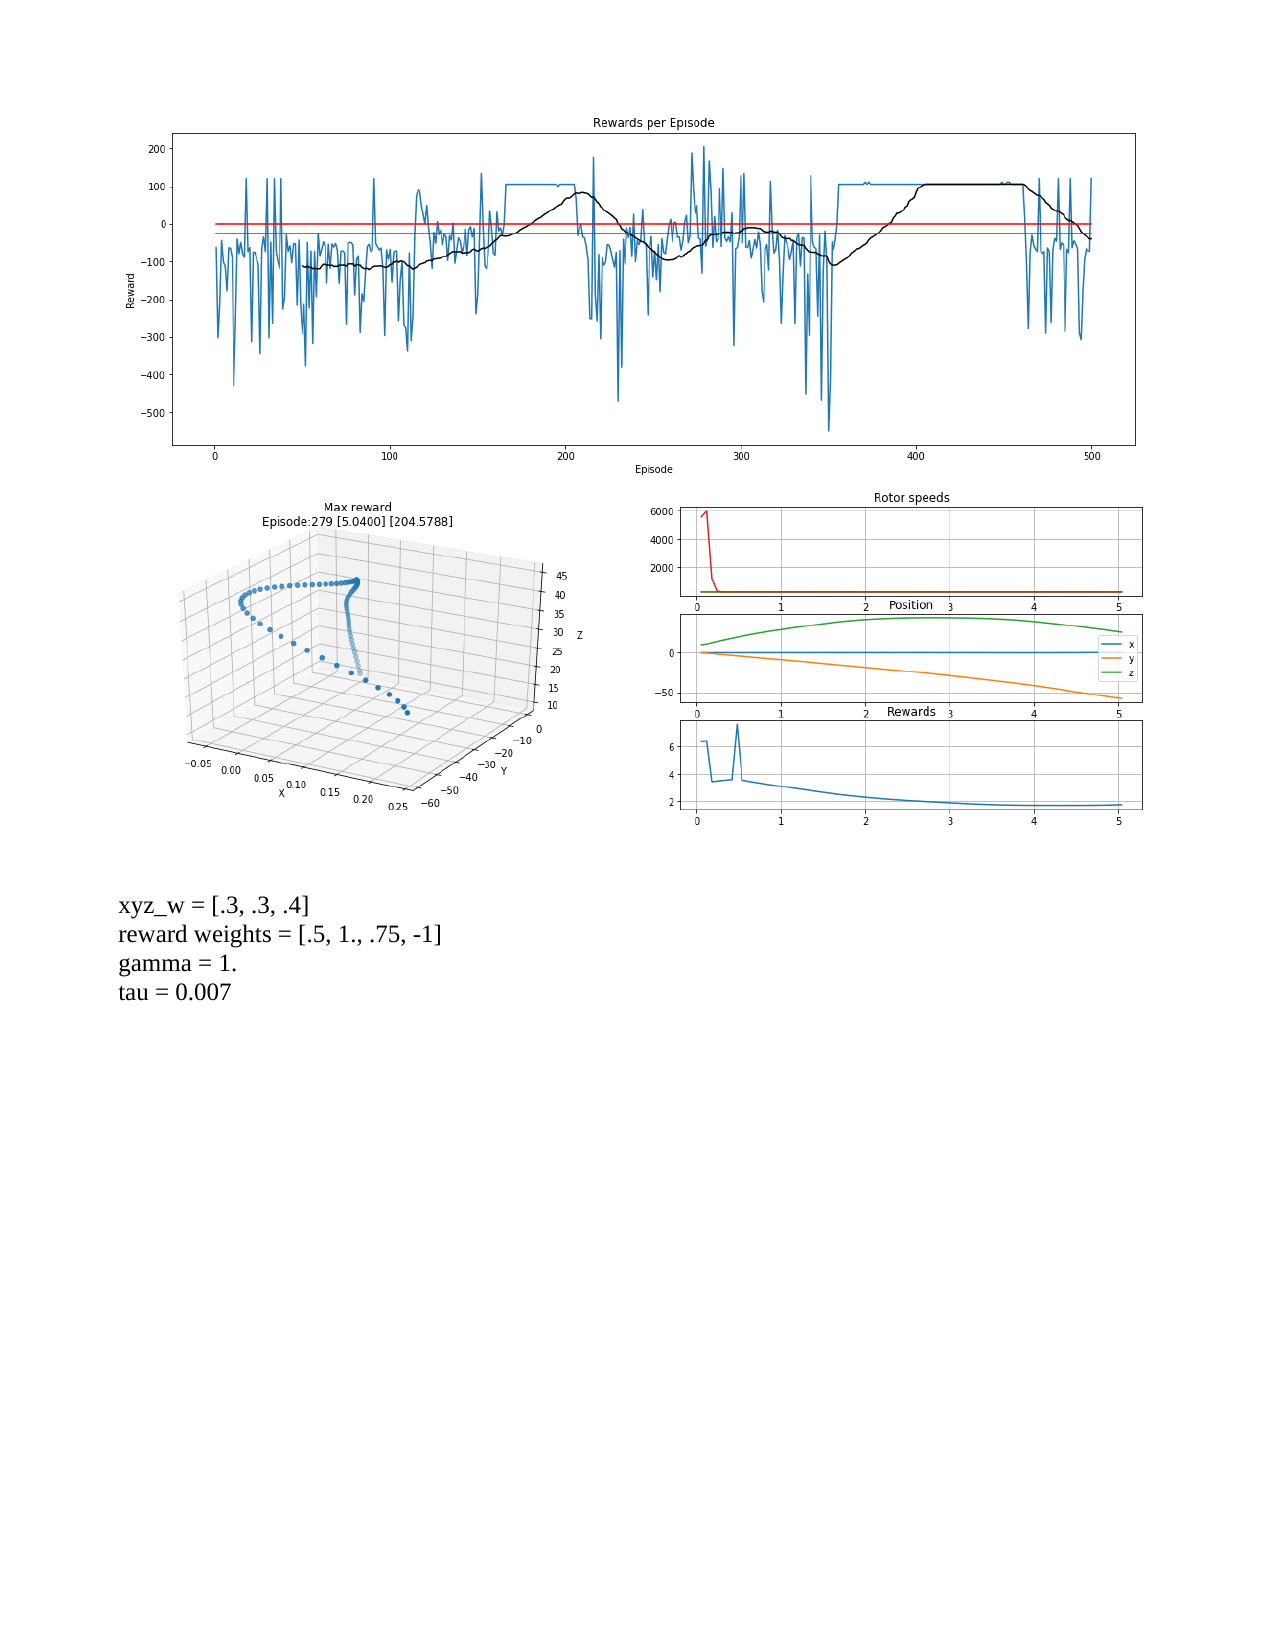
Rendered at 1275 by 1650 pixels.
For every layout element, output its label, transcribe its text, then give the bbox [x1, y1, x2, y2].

text reward weights = [.5, 1., .75, -1] [118, 919, 1157, 948]
text gamma = 1. [118, 948, 1157, 977]
text xyz_w = [.3, .3, .4] [118, 890, 1157, 919]
text tau = 0.007 [118, 977, 1157, 1005]
picture [118, 118, 1157, 833]
